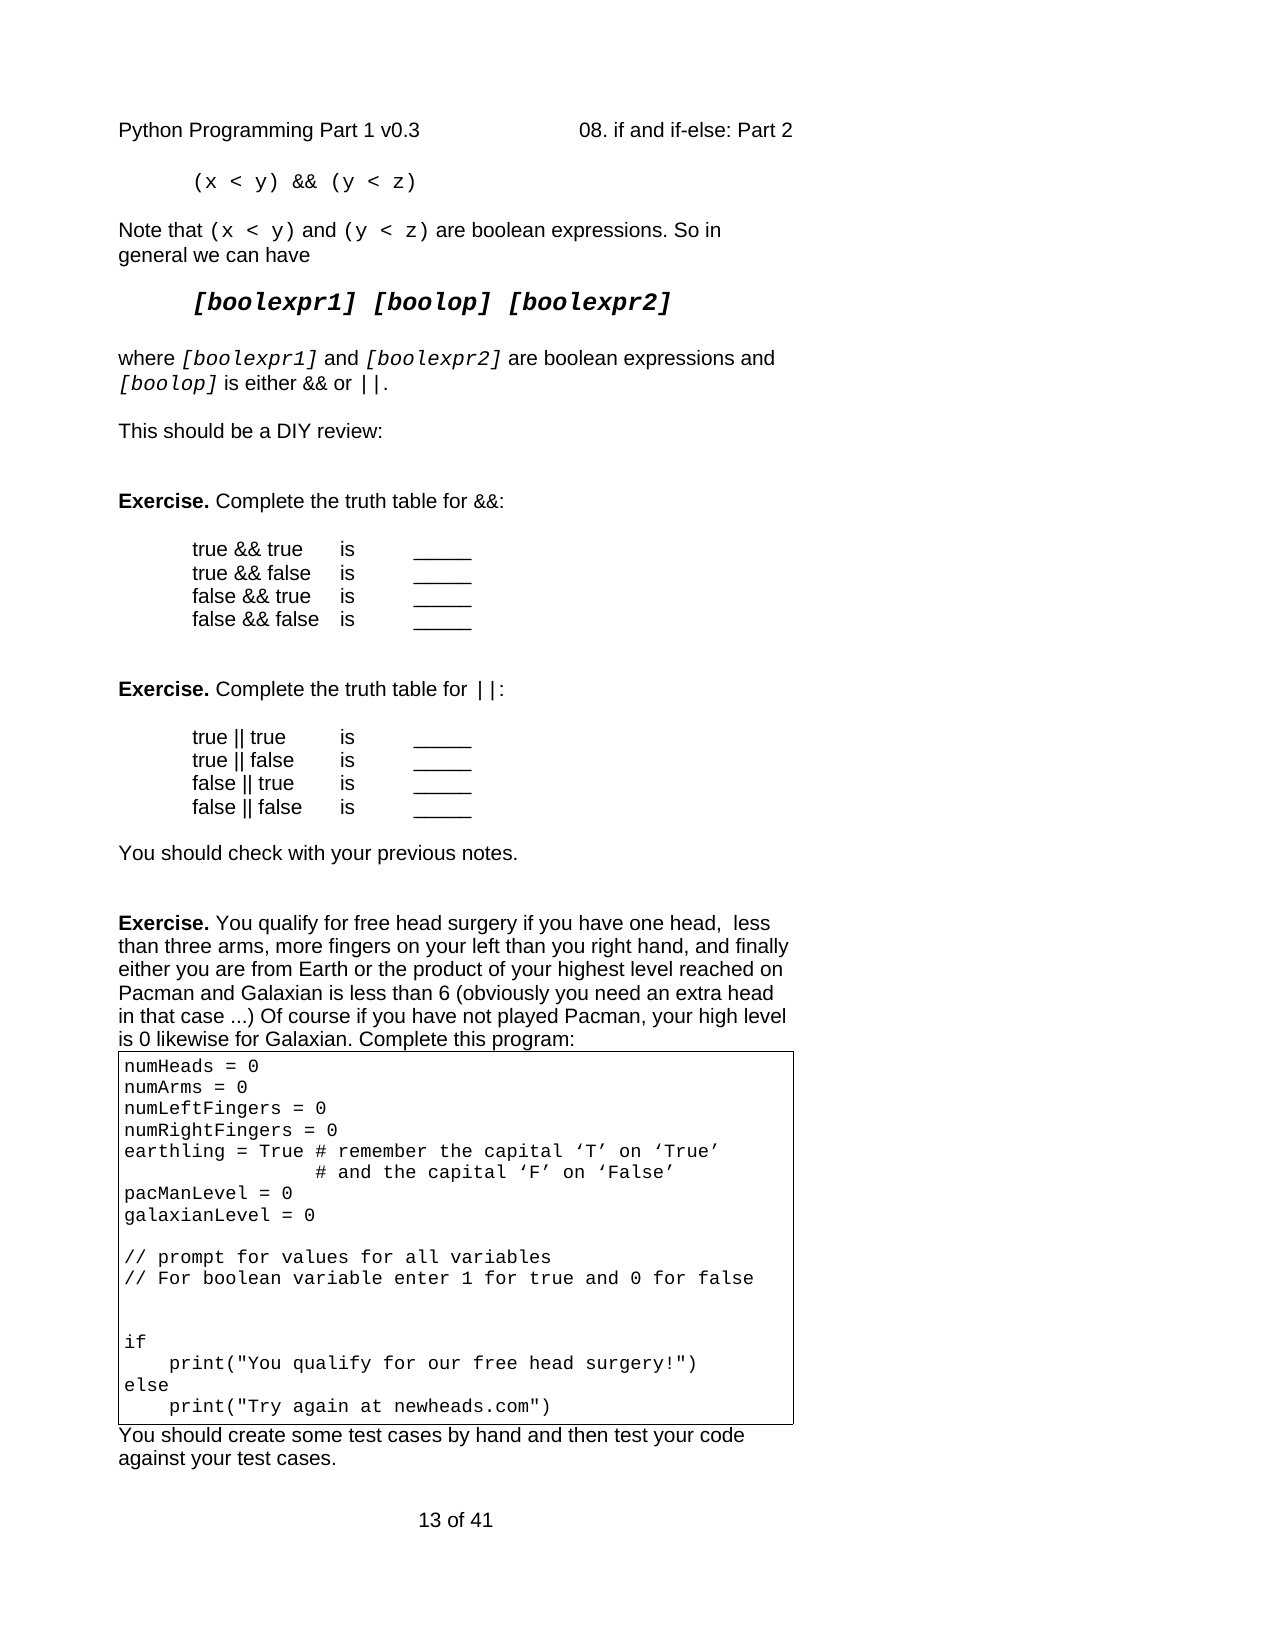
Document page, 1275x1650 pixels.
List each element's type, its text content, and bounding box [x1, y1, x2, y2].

text Note that (x < y) and (y < z) are boolean expressions. So in general we can have [118, 218, 793, 266]
text Exercise. Complete the truth table for &&: [118, 489, 793, 514]
text This should be a DIY review: [118, 420, 793, 443]
text [boolexpr1] [boolop] [boolexpr2] [118, 290, 793, 318]
table_header numHeads = 0 numArms = 0 numLeftFingers = 0 numRightFingers = 0 earthling = True # remember the capital ‘T’ on ‘True’ # and the capital ‘F’ on ‘False’ pacManLevel = 0 galaxianLevel = 0 // prompt for values for all variables // For boolean variable enter 1 for true and 0 for false if print("You qualify for our free head surgery!") else print("Try again at newheads.com") [119, 1052, 793, 1423]
text false || false is _____ [118, 795, 793, 818]
text Exercise. Complete the truth table for ||: [118, 677, 793, 702]
text false && true is _____ [118, 584, 793, 607]
text You should check with your previous notes. [118, 842, 793, 865]
text true || true is _____ [118, 726, 793, 749]
text You should create some test cases by hand and then test your code against your test cases. [118, 1425, 793, 1470]
text false || true is _____ [118, 772, 793, 795]
text true && false is _____ [118, 561, 793, 584]
text false && false is _____ [118, 607, 793, 631]
text true || false is _____ [118, 749, 793, 772]
text Exercise. You qualify for free head surgery if you have one head, less than three arms, more fingers on your left than you right hand, and finally either you are from Earth or the product of your highest level reached on Pacman and Galaxian is less than 6 (obviously you need an extra head in that case ...) Of course if you have not played Pacman, your high level is 0 likewise for Galaxian. Complete this program: [118, 911, 793, 1051]
text (x < y) && (y < z) [118, 171, 793, 194]
text true && true is _____ [118, 538, 793, 561]
text where [boolexpr1] and [boolexpr2] are boolean expressions and [boolop] is either && or ||. [118, 346, 793, 397]
